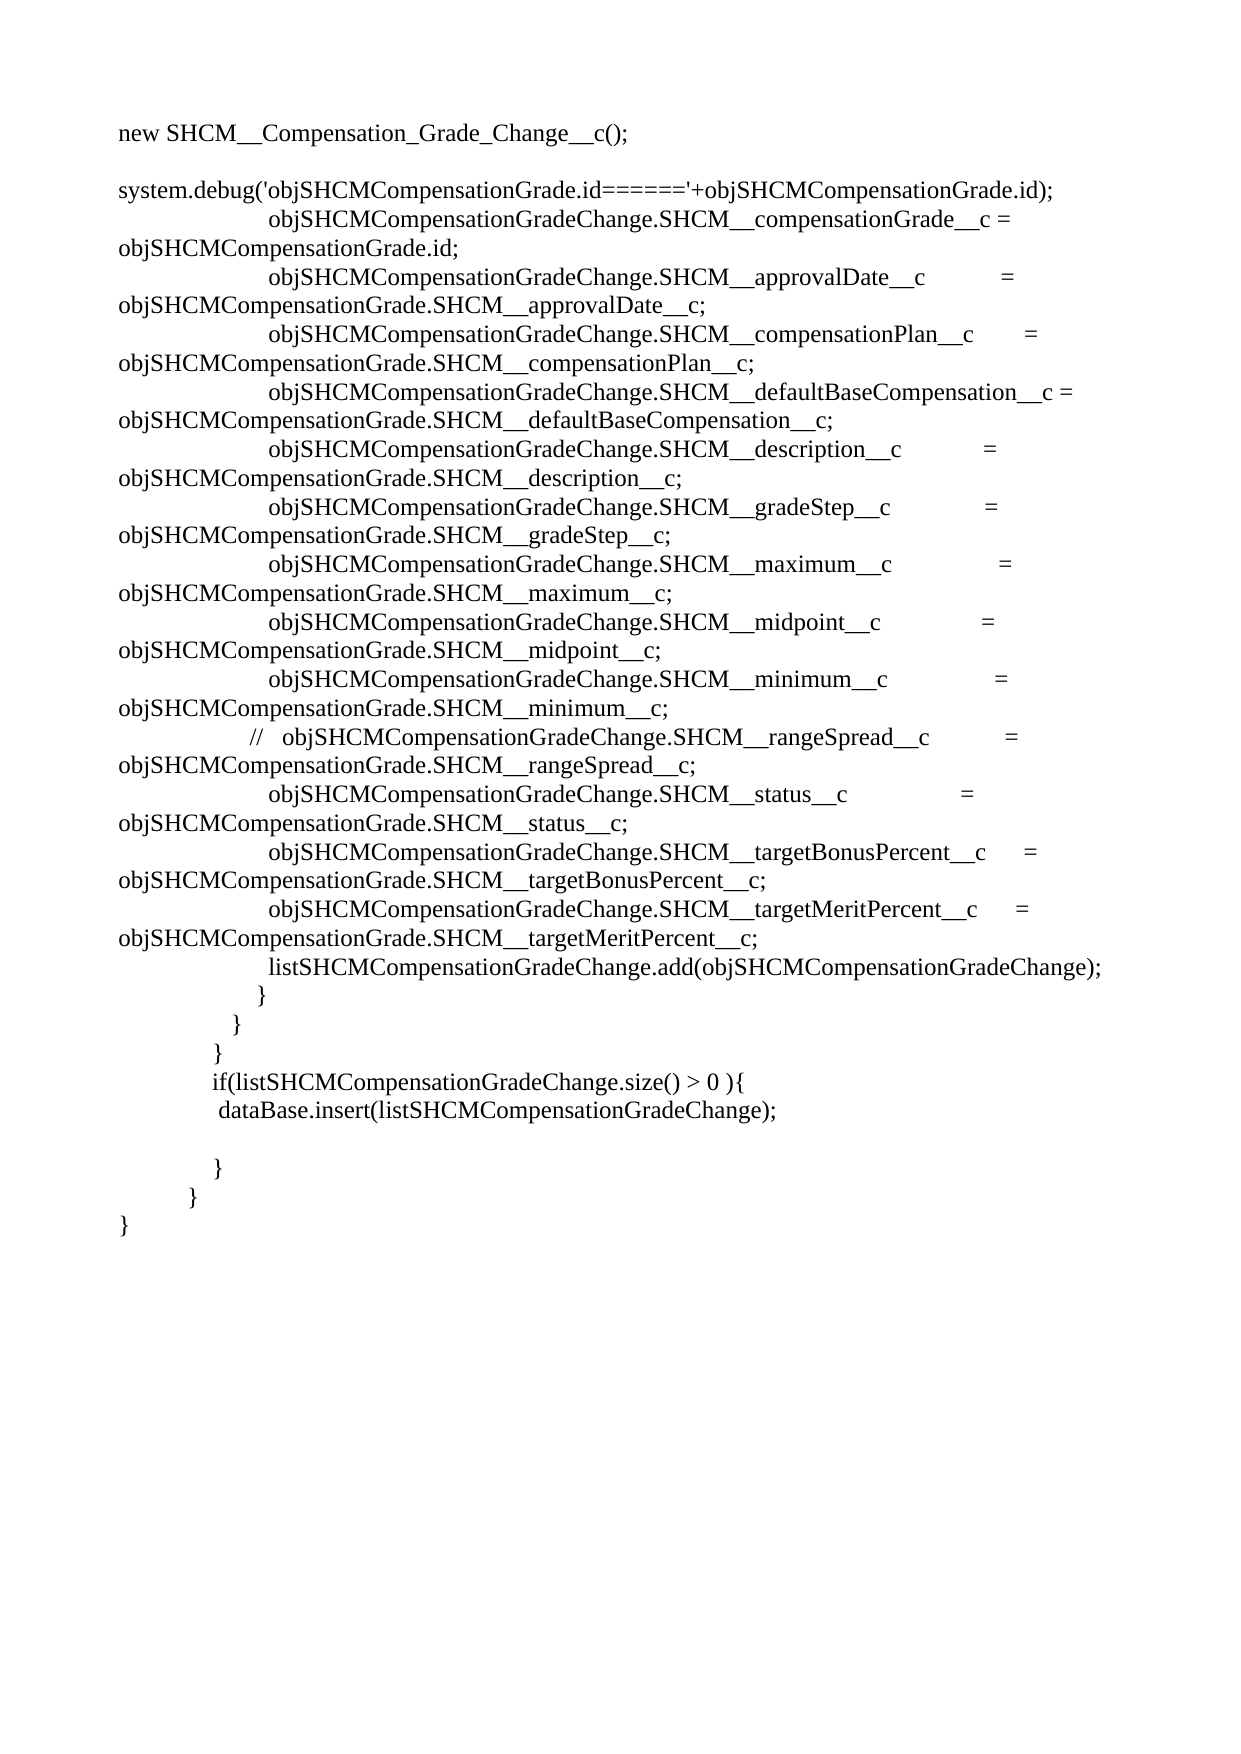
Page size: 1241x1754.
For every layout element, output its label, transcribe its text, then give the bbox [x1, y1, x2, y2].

text objSHCMCompensationGradeChange.SHCM__approvalDate__c = objSHCMCompensationGrade.SHCM__approvalDate__c; [118, 262, 1122, 319]
text objSHCMCompensationGradeChange.SHCM__defaultBaseCompensation__c = objSHCMCompensationGrade.SHCM__defaultBaseCompensation__c; [118, 377, 1122, 434]
text } [118, 1009, 1122, 1038]
text } [118, 1182, 1122, 1211]
text objSHCMCompensationGradeChange.SHCM__gradeStep__c = objSHCMCompensationGrade.SHCM__gradeStep__c; [118, 492, 1122, 549]
text objSHCMCompensationGradeChange.SHCM__targetBonusPercent__c = objSHCMCompensationGrade.SHCM__targetBonusPercent__c; [118, 837, 1122, 894]
text objSHCMCompensationGradeChange.SHCM__minimum__c = objSHCMCompensationGrade.SHCM__minimum__c; [118, 664, 1122, 722]
text objSHCMCompensationGradeChange.SHCM__targetMeritPercent__c = objSHCMCompensationGrade.SHCM__targetMeritPercent__c; [118, 894, 1122, 952]
text } [118, 1211, 1122, 1239]
text } [118, 1153, 1122, 1182]
text listSHCMCompensationGradeChange.add(objSHCMCompensationGradeChange); [118, 952, 1122, 981]
text objSHCMCompensationGradeChange.SHCM__midpoint__c = objSHCMCompensationGrade.SHCM__midpoint__c; [118, 607, 1122, 664]
text } [118, 981, 1122, 1009]
text objSHCMCompensationGradeChange.SHCM__description__c = objSHCMCompensationGrade.SHCM__description__c; [118, 434, 1122, 492]
text objSHCMCompensationGradeChange.SHCM__status__c = objSHCMCompensationGrade.SHCM__status__c; [118, 779, 1122, 837]
text system.debug('objSHCMCompensationGrade.id======'+objSHCMCompensationGrade.id); [118, 147, 1122, 204]
text } [118, 1038, 1122, 1067]
text objSHCMCompensationGradeChange.SHCM__compensationGrade__c = objSHCMCompensationGrade.id; [118, 204, 1122, 262]
text objSHCMCompensationGradeChange.SHCM__compensationPlan__c = objSHCMCompensationGrade.SHCM__compensationPlan__c; [118, 319, 1122, 377]
text dataBase.insert(listSHCMCompensationGradeChange); [118, 1096, 1122, 1124]
text // objSHCMCompensationGradeChange.SHCM__rangeSpread__c = objSHCMCompensationGrade.SHCM__rangeSpread__c; [118, 722, 1122, 779]
text new SHCM__Compensation_Grade_Change__c(); [118, 118, 1122, 147]
text objSHCMCompensationGradeChange.SHCM__maximum__c = objSHCMCompensationGrade.SHCM__maximum__c; [118, 549, 1122, 607]
text if(listSHCMCompensationGradeChange.size() > 0 ){ [118, 1067, 1122, 1096]
